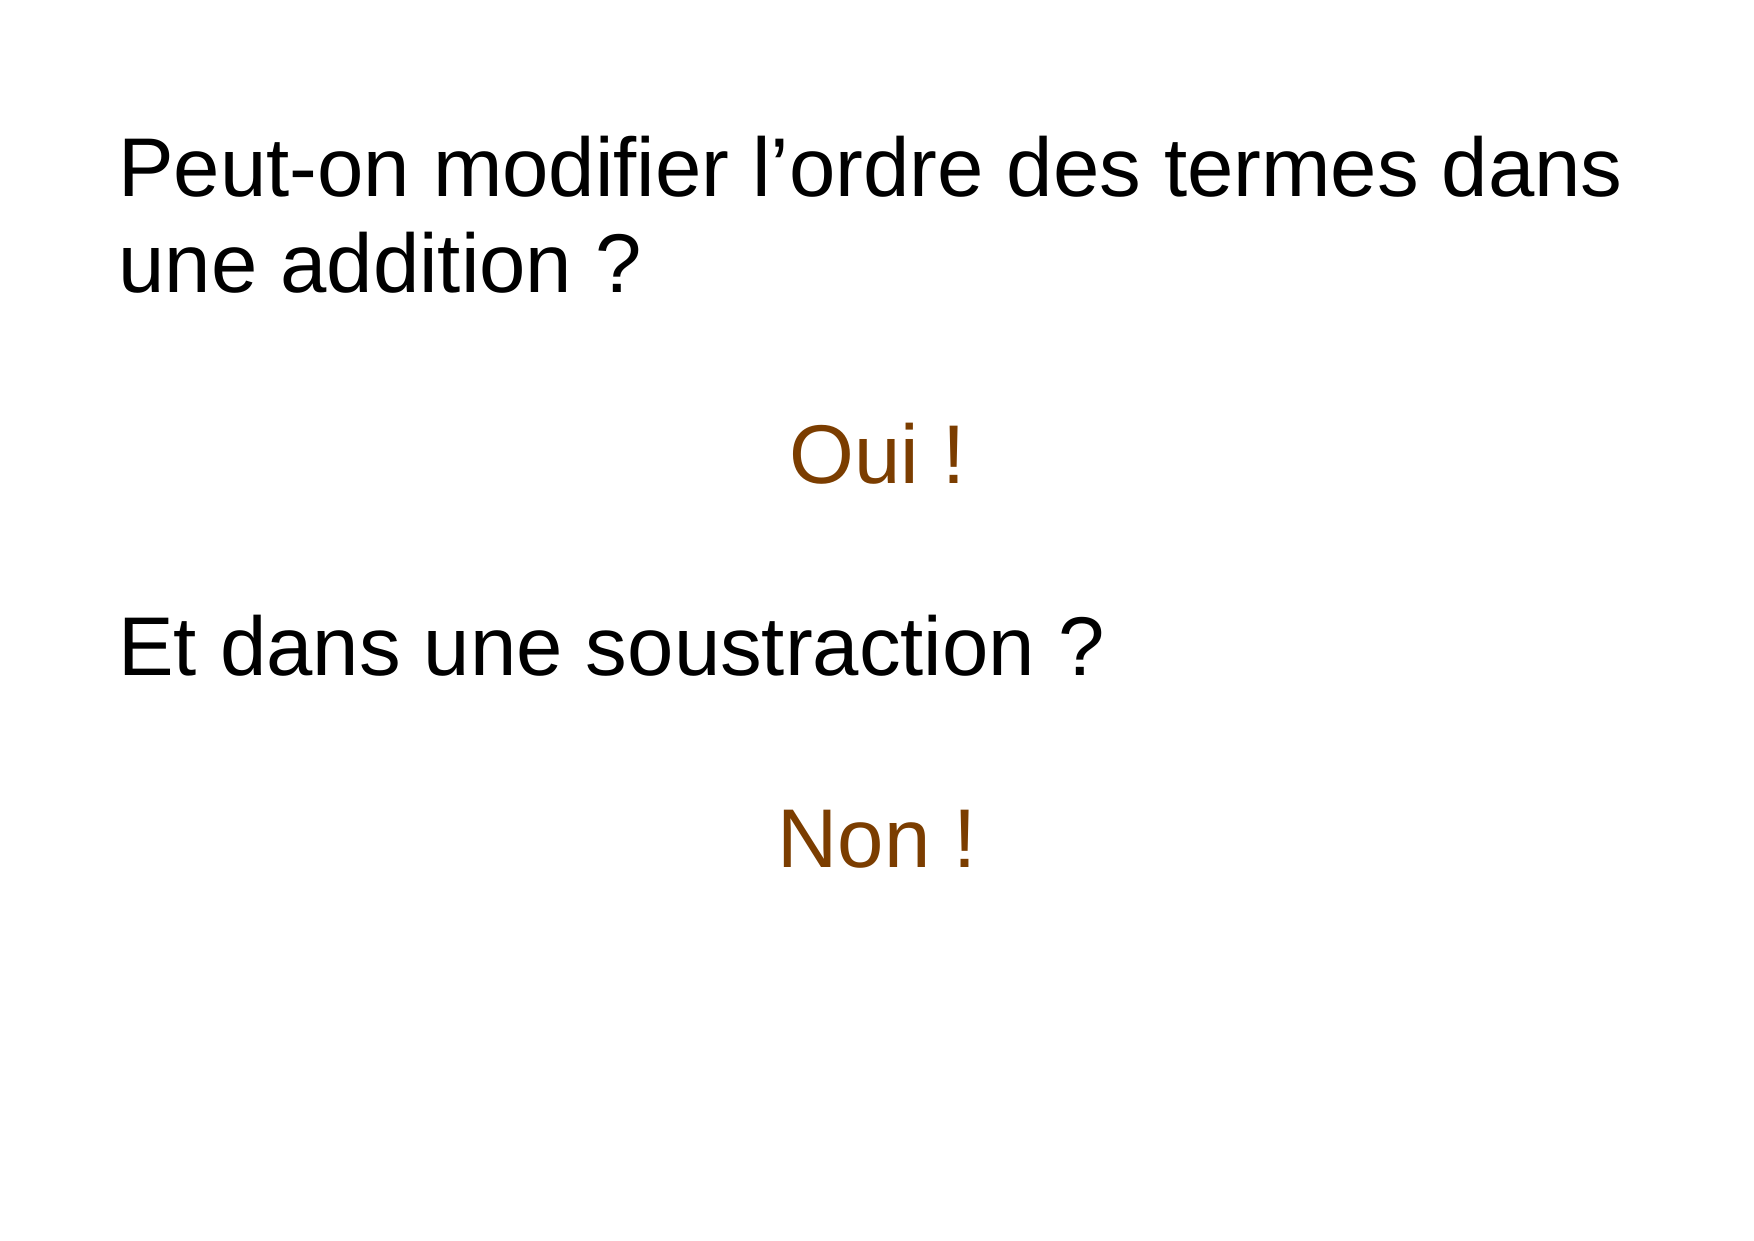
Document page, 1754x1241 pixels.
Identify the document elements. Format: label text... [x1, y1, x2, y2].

text Non ! [118, 789, 1636, 885]
text Et dans une soustraction ? [118, 597, 1636, 693]
text Peut-on modifier l’ordre des termes dans une addition ? [118, 118, 1636, 310]
text Oui ! [118, 406, 1636, 501]
